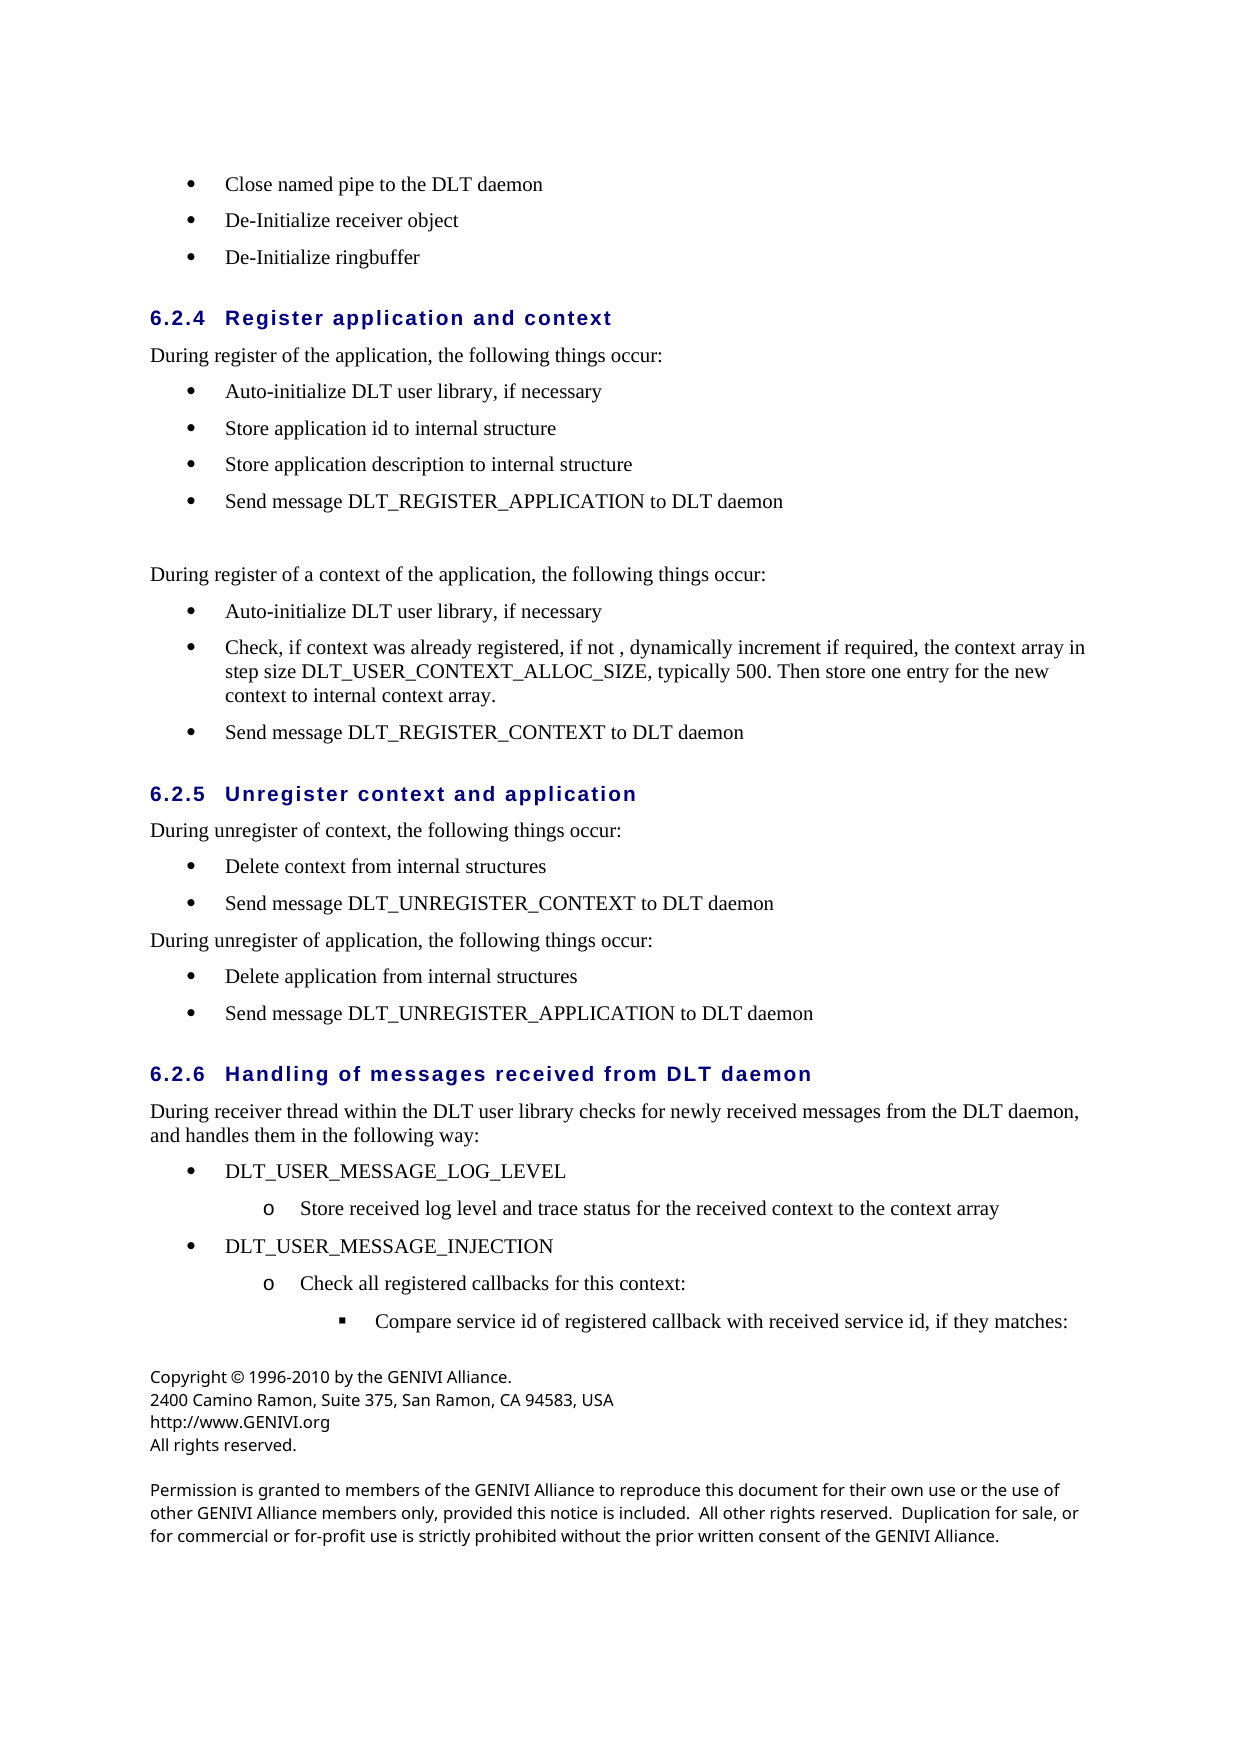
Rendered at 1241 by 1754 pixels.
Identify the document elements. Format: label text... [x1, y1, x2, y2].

text During receiver thread within the DLT user library checks for newly received messages from the DLT daemon, and handles them in the following way: [150, 1099, 1092, 1147]
list Send message DLT_REGISTER_CONTEXT to DLT daemon [187, 720, 1092, 744]
list Auto-initialize DLT user library, if necessary [187, 599, 1092, 623]
list De-Initialize ringbuffer [187, 245, 1092, 269]
text During register of a context of the application, the following things occur: [150, 562, 1092, 586]
subtitle Handling of messages received from DLT daemon [150, 1062, 1092, 1086]
list Check all registered callbacks for this context: [262, 1271, 1092, 1296]
list Delete context from internal structures [187, 854, 1092, 878]
list Store application id to internal structure [187, 416, 1092, 440]
text During register of the application, the following things occur: [150, 343, 1092, 367]
text During unregister of context, the following things occur: [150, 818, 1092, 842]
text During unregister of application, the following things occur: [150, 928, 1092, 952]
list DLT_USER_MESSAGE_LOG_LEVEL [187, 1159, 1092, 1183]
list Check, if context was already registered, if not , dynamically increment if required, the context array in step size DLT_USER_CONTEXT_ALLOC_SIZE, typically 500. Then store one entry for the new context to internal context array. [187, 635, 1092, 707]
list Store received log level and trace status for the received context to the context array [262, 1196, 1092, 1222]
list Close named pipe to the DLT daemon [187, 172, 1092, 196]
list Auto-initialize DLT user library, if necessary [187, 379, 1092, 403]
list Send message DLT_UNREGISTER_APPLICATION to DLT daemon [187, 1001, 1092, 1025]
list Delete application from internal structures [187, 964, 1092, 988]
subtitle Register application and context [150, 306, 1092, 330]
list Compare service id of registered callback with received service id, if they matches: [337, 1309, 1092, 1333]
list Send message DLT_UNREGISTER_CONTEXT to DLT daemon [187, 891, 1092, 915]
list Store application description to internal structure [187, 452, 1092, 476]
list Send message DLT_REGISTER_APPLICATION to DLT daemon [187, 489, 1092, 513]
list De-Initialize receiver object [187, 208, 1092, 232]
subtitle Unregister context and application [150, 781, 1092, 805]
list DLT_USER_MESSAGE_INJECTION [187, 1234, 1092, 1258]
